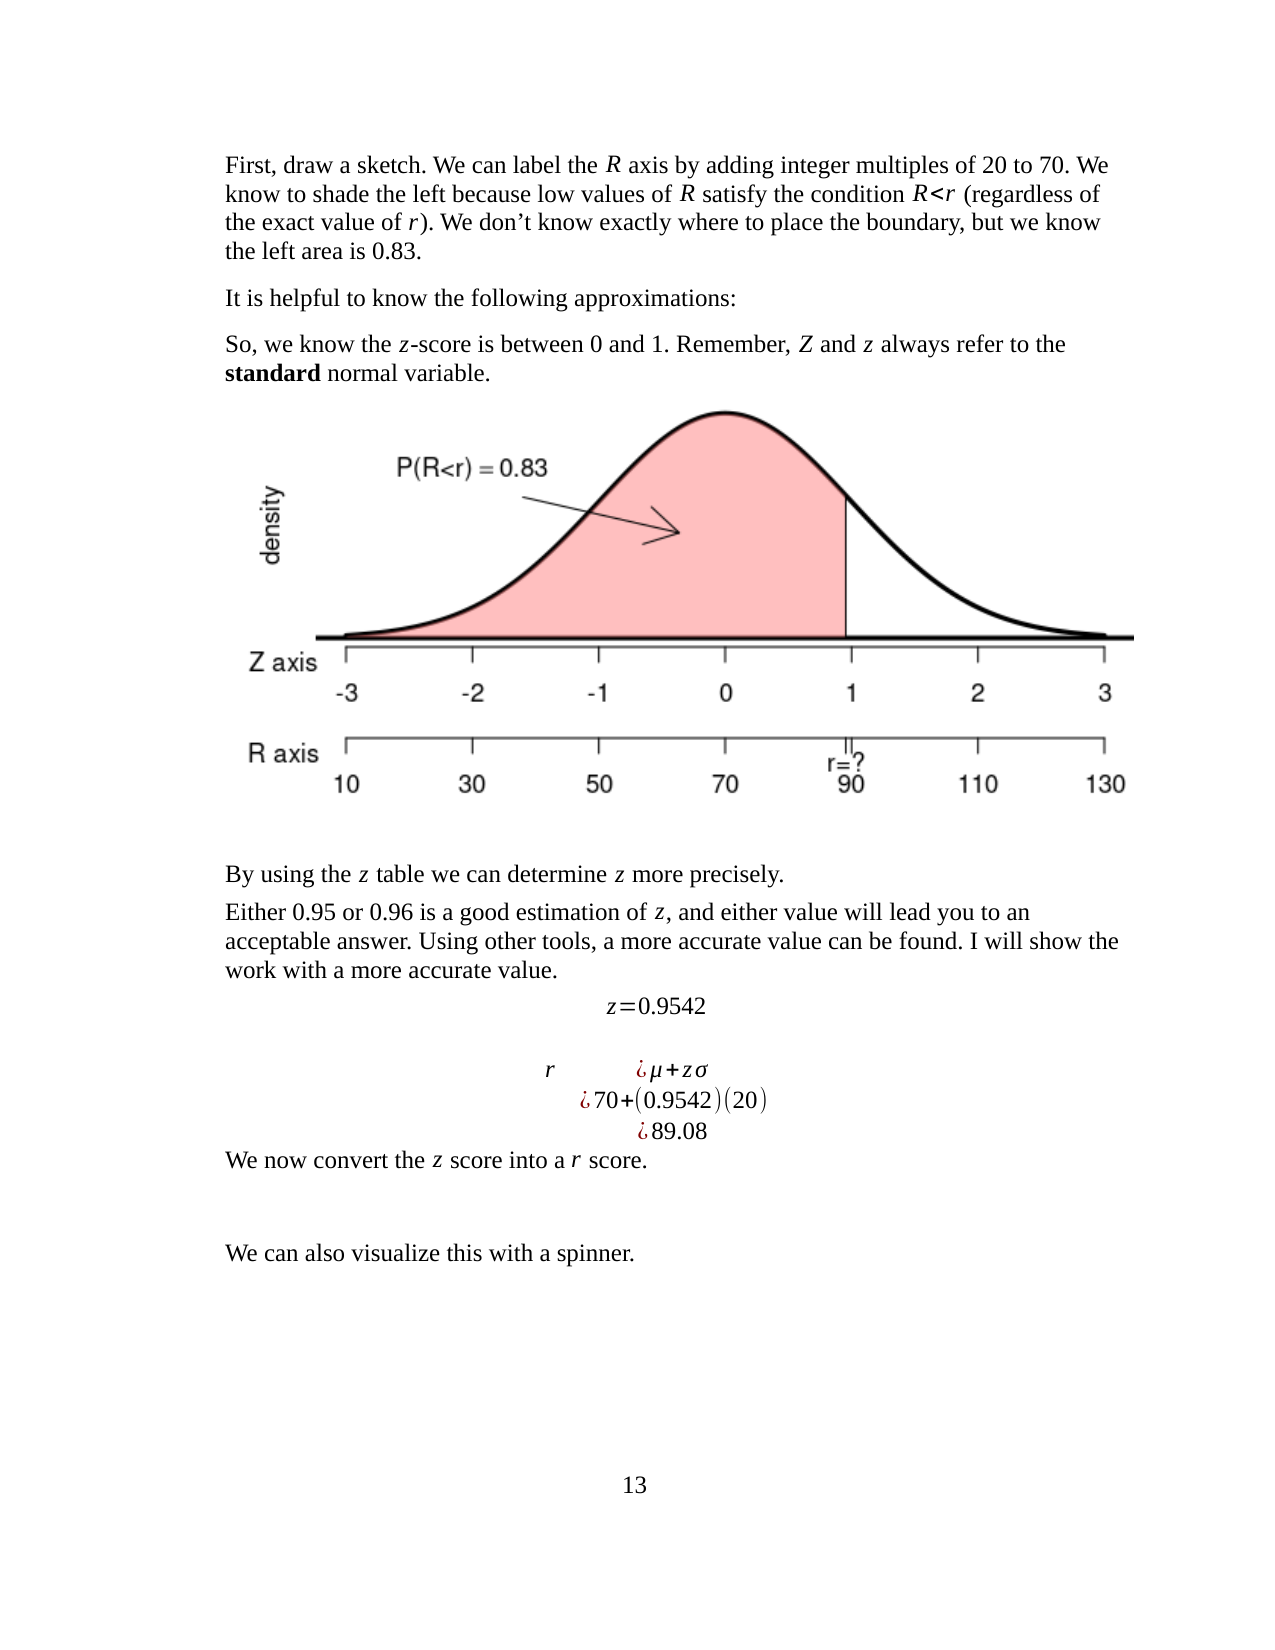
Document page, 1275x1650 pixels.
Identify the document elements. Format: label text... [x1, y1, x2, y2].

list Either 0.95 or 0.96 is a good estimation of , and either value will lead you to an acceptable answer. Using other tools, a more accurate value can be found. I will show the work with a more accurate value. [187, 897, 1125, 983]
list It is helpful to know the following approximations: [187, 283, 1125, 312]
list We can also visualize this with a spinner. [187, 1238, 1125, 1267]
list So, we know the -score is between 0 and 1. Remember, and always refer to the standard normal variable. [187, 329, 1125, 387]
list First, draw a sketch. We can label the axis by adding integer multiples of 20 to 70. We know to shade the left because low values of satisfy the condition (regardless of the exact value of ). We don’t know exactly where to place the boundary, but we know the left area is 0.83. [187, 150, 1125, 265]
picture [225, 405, 1134, 860]
list We now convert the score into a score. [187, 1067, 1125, 1174]
list By using the table we can determine more precisely. [187, 405, 1125, 888]
